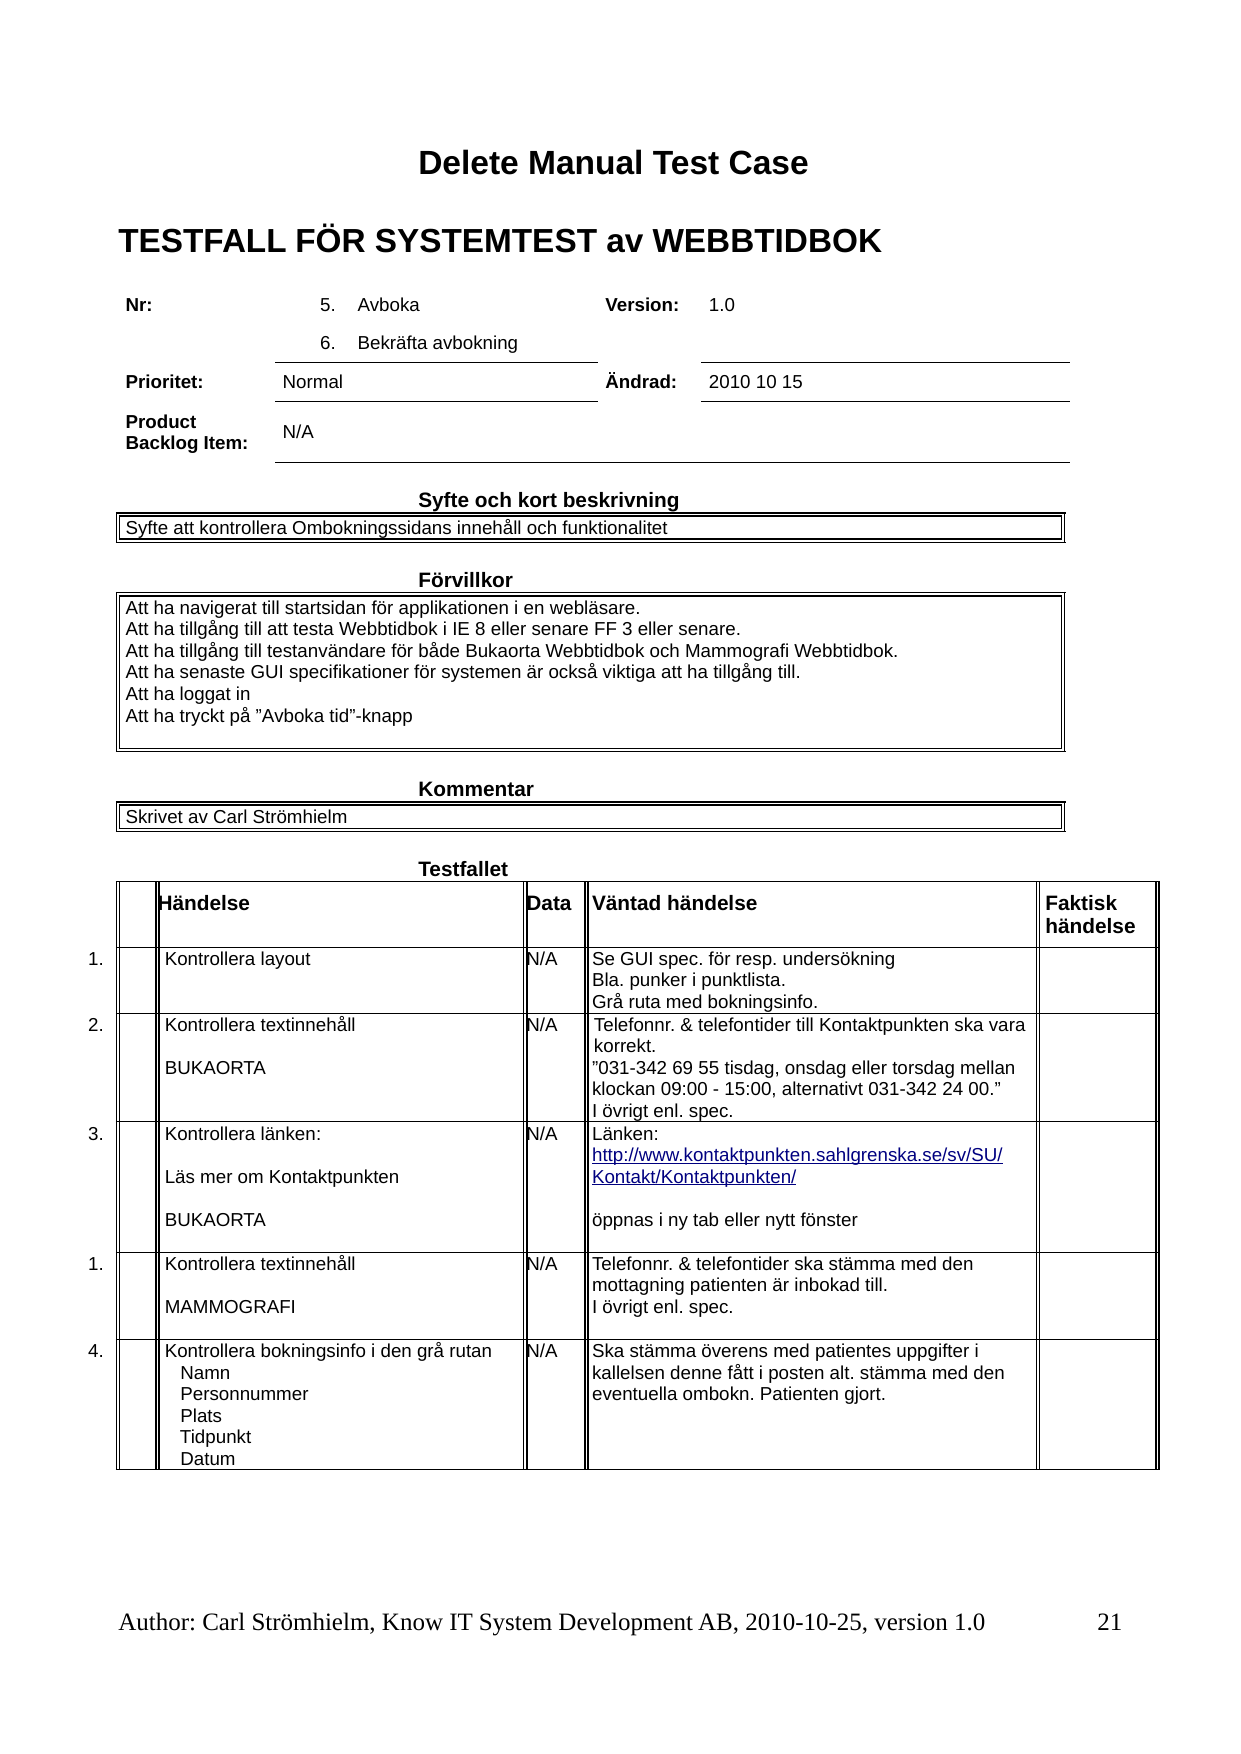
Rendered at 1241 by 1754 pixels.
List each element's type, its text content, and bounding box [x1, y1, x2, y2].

table_cell Prioritet: [118, 362, 275, 401]
table_cell N/A [528, 1014, 584, 1121]
table_cell N/A [275, 401, 1070, 462]
table_header Data [528, 882, 584, 947]
table_cell Product Backlog Item: [118, 401, 275, 462]
table_cell [1040, 1340, 1155, 1469]
table_cell Kontrollera textinnehåll MAMMOGRAFI [160, 1253, 523, 1339]
table_cell 2010 10 15 [701, 363, 1070, 401]
table_cell Ska stämma överens med patientes uppgifter i kallelsen denne fått i posten alt. stämma med den eventuella ombokn. Patienten gjort. [589, 1340, 1036, 1469]
table_header Nr: [118, 285, 275, 362]
subtitle Testfallet [418, 857, 1122, 881]
subtitle Förvillkor [418, 568, 1122, 592]
table_header Version: [598, 285, 701, 362]
table_cell [1040, 1122, 1155, 1252]
table_header Händelse [160, 882, 523, 947]
table_cell Ändrad: [598, 362, 701, 401]
table_cell Normal [275, 363, 598, 401]
table_cell Telefonnr. & telefontider ska stämma med den mottagning patienten är inbokad till. I övrigt enl. spec. [589, 1253, 1036, 1339]
subtitle Delete Manual Test Case [418, 143, 1122, 182]
table_cell [120, 1014, 155, 1121]
table_cell Telefonnr. & telefontider till Kontaktpunkten ska vara korrekt. ”031-342 69 55 tisdag, onsdag eller torsdag mellan klockan 09:00 - 15:00, alternativt 031-342 24 00.” I övrigt enl. spec. [589, 1014, 1036, 1121]
table_cell [120, 1122, 155, 1252]
table_cell N/A [528, 1122, 584, 1252]
table_header Avboka Bekräfta avbokning [275, 285, 598, 362]
table_cell [120, 948, 155, 1012]
subtitle Syfte och kort beskrivning [418, 488, 1122, 512]
table_cell Se GUI spec. för resp. undersökning Bla. punker i punktlista. Grå ruta med bokningsinfo. [589, 948, 1036, 1012]
table_cell Kontrollera textinnehåll BUKAORTA [160, 1014, 523, 1121]
table_header [120, 882, 155, 947]
table_cell Kontrollera layout [160, 948, 523, 1012]
table_header Väntad händelse [589, 882, 1036, 947]
table_cell N/A [528, 948, 584, 1012]
table_cell [120, 1340, 155, 1469]
table_cell N/A [528, 1340, 584, 1469]
text TESTFALL FÖR SYSTEMTEST av WEBBTIDBOK [118, 221, 1122, 259]
table_cell [120, 1253, 155, 1339]
table_cell Kontrollera bokningsinfo i den grå rutan Namn Personnummer Plats Tidpunkt Datum [160, 1340, 523, 1469]
table_header 1.0 [701, 285, 1070, 362]
table_cell [1040, 948, 1155, 1012]
table_cell Kontrollera länken: Läs mer om Kontaktpunkten BUKAORTA [160, 1122, 523, 1252]
table_cell [1040, 1014, 1155, 1121]
table_header Skrivet av Carl Strömhielm [120, 806, 1061, 827]
table_cell N/A [528, 1253, 584, 1339]
table_cell [1040, 1253, 1155, 1339]
table_cell Länken: http://www.kontaktpunkten.sahlgrenska.se/sv/SU/Kontakt/Kontaktpunkten/ öppnas i ny tab eller nytt fönster [589, 1122, 1036, 1252]
subtitle Kommentar [418, 777, 1122, 801]
table_header Syfte att kontrollera Ombokningssidans innehåll och funktionalitet [120, 517, 1061, 538]
table_header Att ha navigerat till startsidan för applikationen i en webläsare. Att ha tillgång till att testa Webbtidbok i IE 8 eller senare FF 3 eller senare. Att ha tillgång till testanvändare för både Bukaorta Webbtidbok och Mammografi Webbtidbok. Att ha senaste GUI specifikationer för systemen är också viktiga att ha tillgång till. Att ha loggat in Att ha tryckt på ”Avboka tid”-knapp [120, 597, 1061, 747]
table_header Faktisk händelse [1040, 882, 1155, 947]
